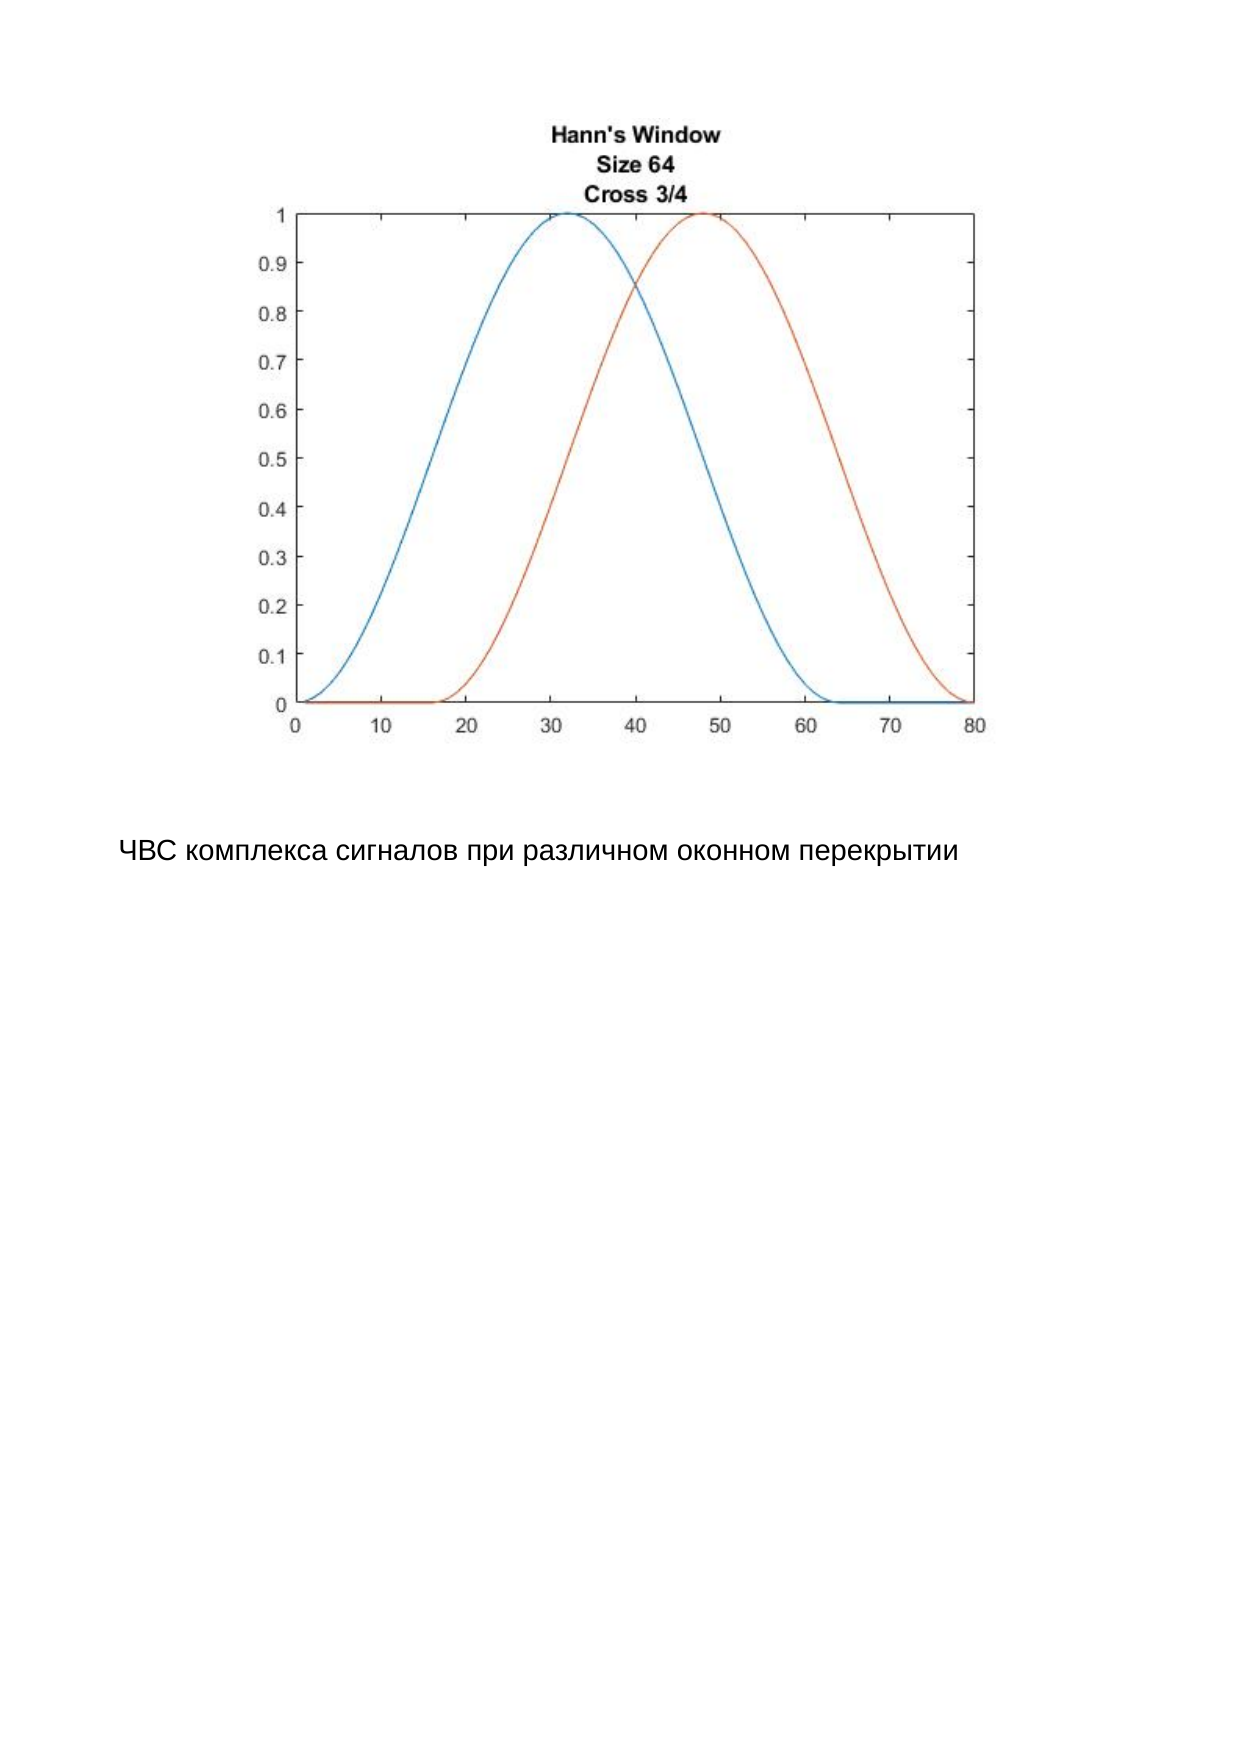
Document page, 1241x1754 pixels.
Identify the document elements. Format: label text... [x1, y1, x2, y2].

picture [182, 118, 1058, 775]
text ЧВС комплекса сигналов при различном оконном перекрытии [118, 832, 1122, 866]
